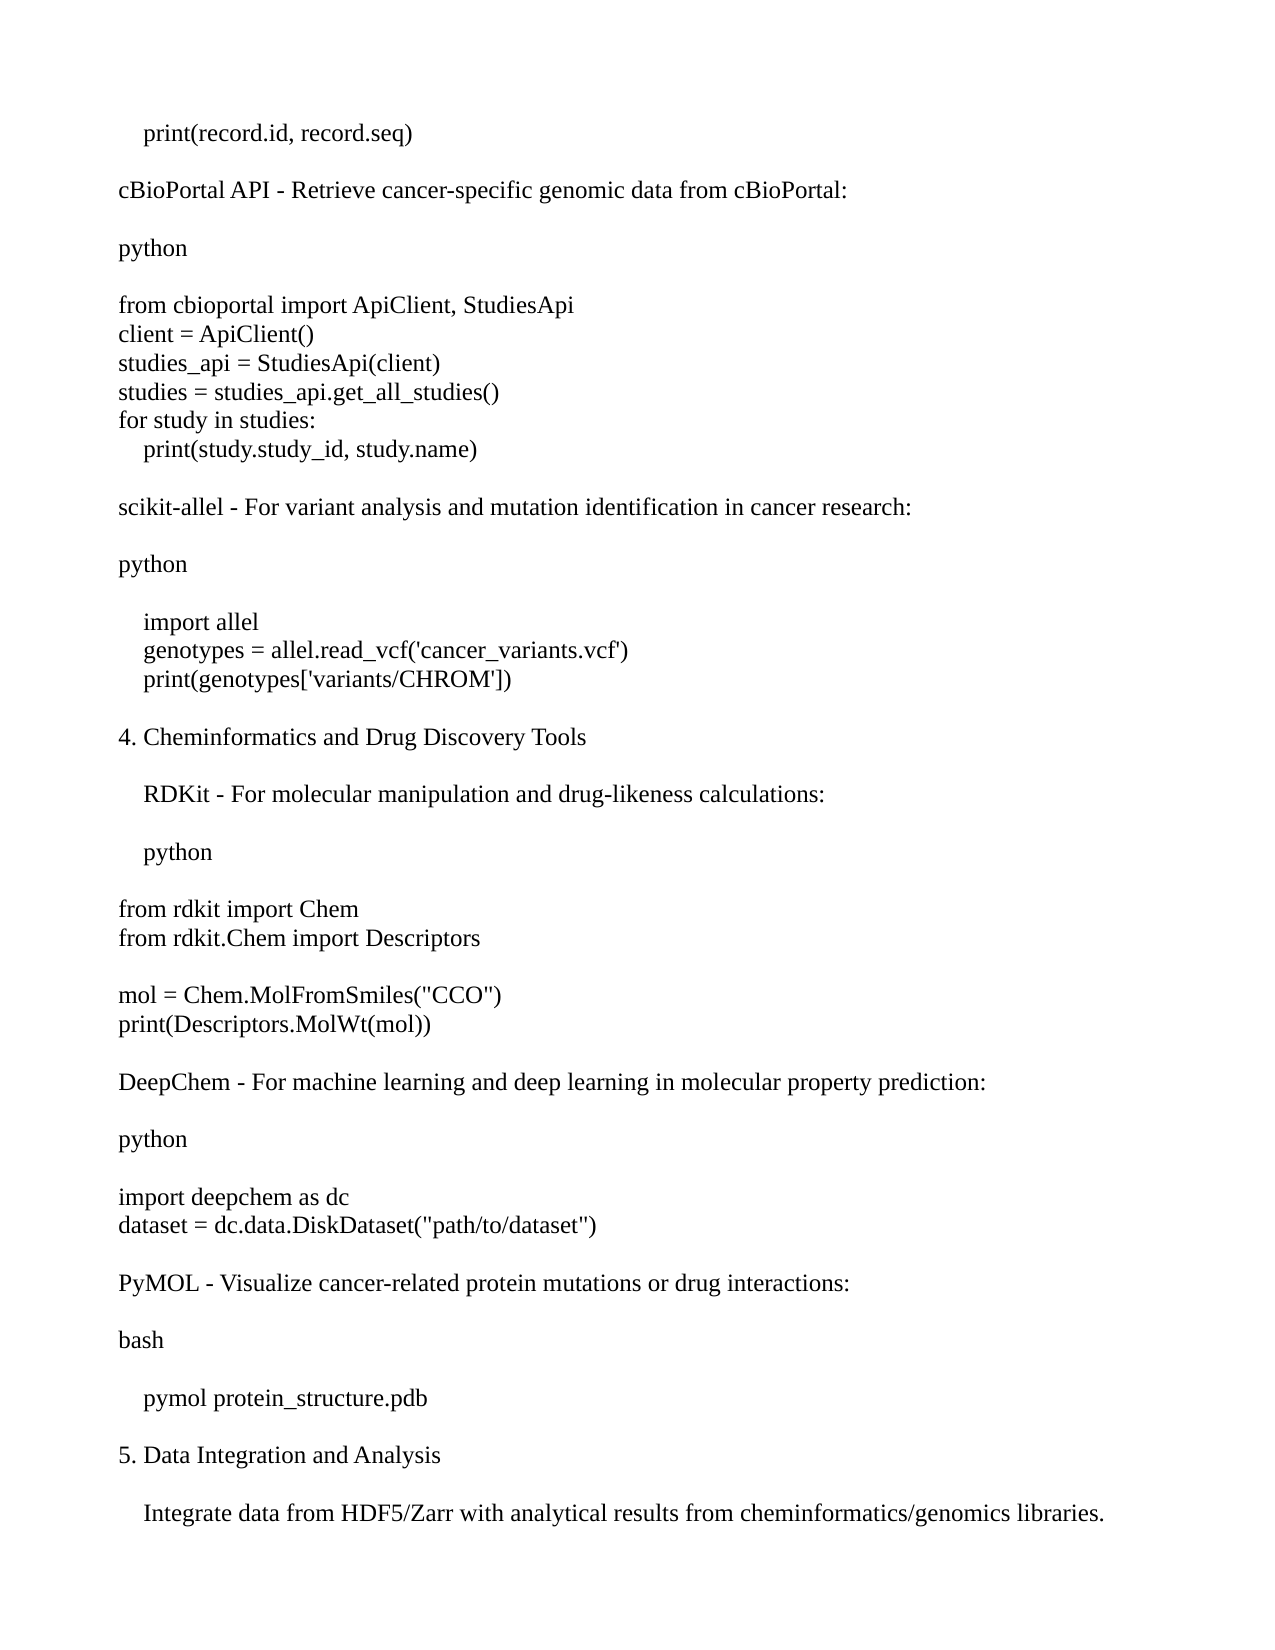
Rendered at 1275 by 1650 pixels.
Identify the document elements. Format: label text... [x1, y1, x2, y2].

text python [118, 1124, 1157, 1153]
text PyMOL - Visualize cancer-related protein mutations or drug interactions: [118, 1268, 1157, 1297]
text bash [118, 1326, 1157, 1354]
text for study in studies: [118, 406, 1157, 434]
text python [118, 549, 1157, 578]
text dataset = dc.data.DiskDataset("path/to/dataset") [118, 1211, 1157, 1239]
text import deepchem as dc [118, 1182, 1157, 1211]
text from cbioportal import ApiClient, StudiesApi [118, 291, 1157, 319]
text python [118, 837, 1157, 866]
text 5. Data Integration and Analysis [118, 1441, 1157, 1469]
text studies_api = StudiesApi(client) [118, 348, 1157, 377]
text cBioPortal API - Retrieve cancer-specific genomic data from cBioPortal: [118, 176, 1157, 204]
text RDKit - For molecular manipulation and drug-likeness calculations: [118, 779, 1157, 808]
text scikit-allel - For variant analysis and mutation identification in cancer research: [118, 492, 1157, 521]
text from rdkit import Chem [118, 894, 1157, 923]
text print(Descriptors.MolWt(mol)) [118, 1009, 1157, 1038]
text print(genotypes['variants/CHROM']) [118, 664, 1157, 693]
text import allel [118, 607, 1157, 636]
text print(study.study_id, study.name) [118, 434, 1157, 463]
text genotypes = allel.read_vcf('cancer_variants.vcf') [118, 636, 1157, 664]
text pymol protein_structure.pdb [118, 1383, 1157, 1412]
text 4. Cheminformatics and Drug Discovery Tools [118, 722, 1157, 751]
text studies = studies_api.get_all_studies() [118, 377, 1157, 406]
text from rdkit.Chem import Descriptors [118, 923, 1157, 952]
text client = ApiClient() [118, 319, 1157, 348]
text DeepChem - For machine learning and deep learning in molecular property prediction: [118, 1067, 1157, 1096]
text print(record.id, record.seq) [118, 118, 1157, 147]
text python [118, 233, 1157, 262]
text mol = Chem.MolFromSmiles("CCO") [118, 981, 1157, 1009]
text Integrate data from HDF5/Zarr with analytical results from cheminformatics/genomics libraries. [118, 1498, 1157, 1527]
